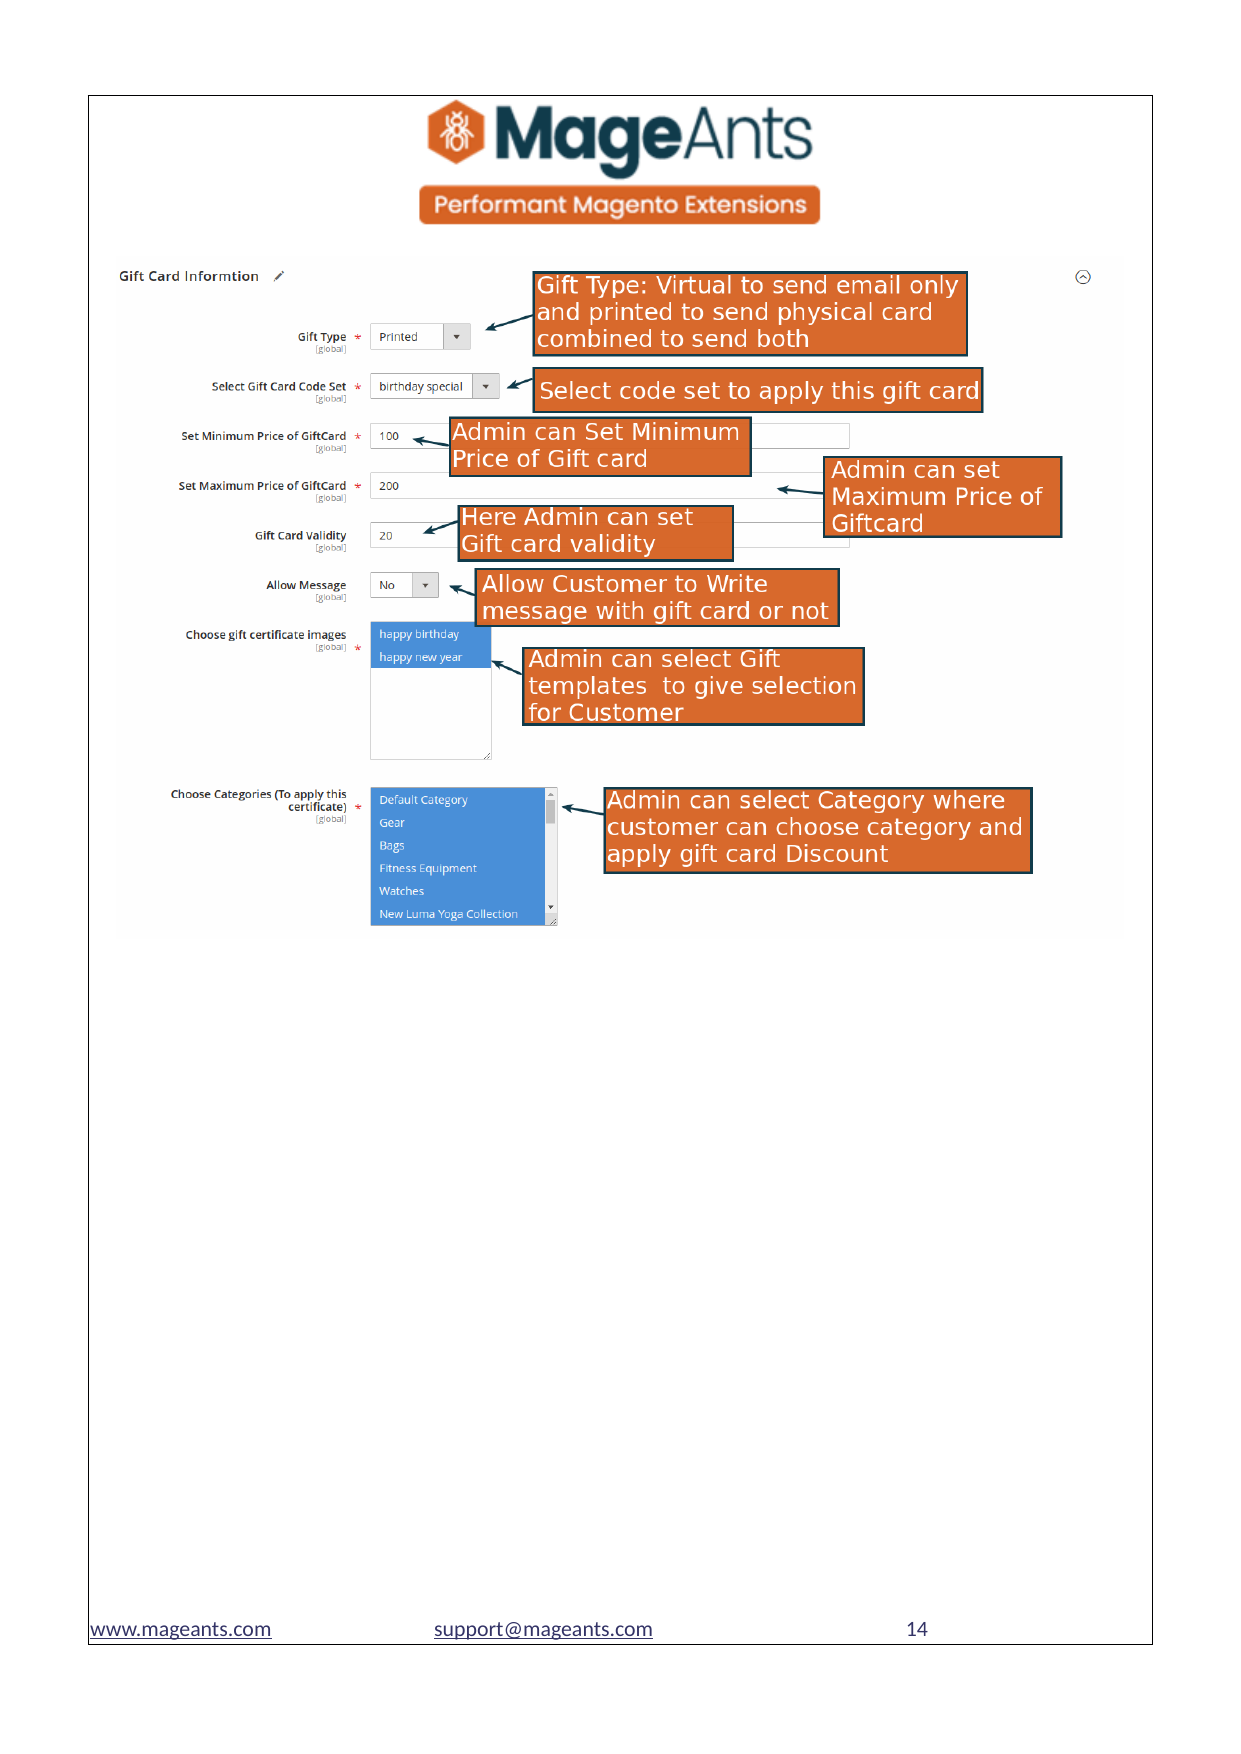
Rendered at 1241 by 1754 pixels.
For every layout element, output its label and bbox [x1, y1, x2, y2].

picture [415, 97, 825, 226]
picture [116, 256, 1125, 939]
